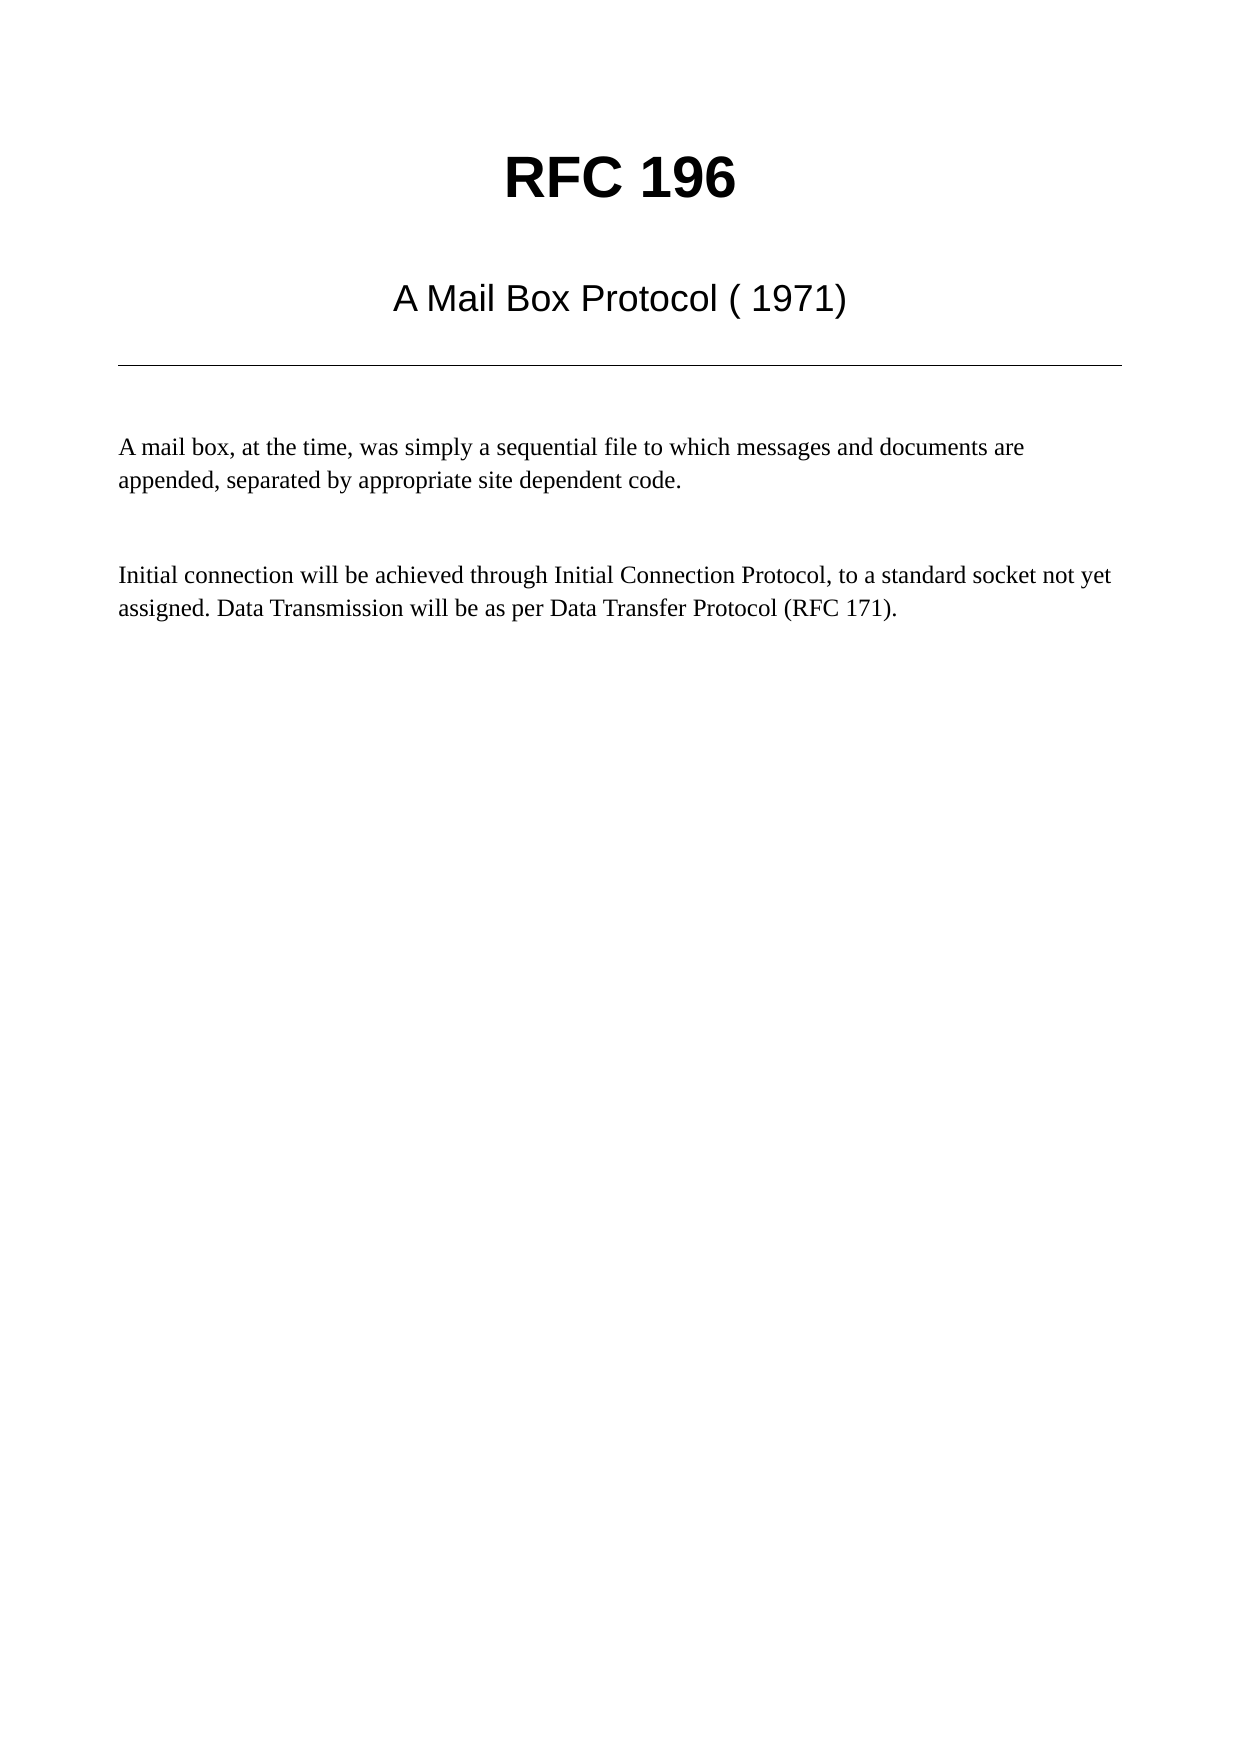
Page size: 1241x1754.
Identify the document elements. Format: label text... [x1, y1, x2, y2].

text Initial connection will be achieved through Initial Connection Protocol, to a standard socket not yet assigned. Data Transmission will be as per Data Transfer Protocol (RFC 171). [118, 560, 1122, 622]
title RFC 196 [118, 143, 1122, 210]
text A mail box, at the time, was simply a sequential file to which messages and documents are appended, separated by appropriate site dependent code. [118, 432, 1122, 494]
subtitle A Mail Box Protocol ( 1971) [118, 277, 1122, 320]
